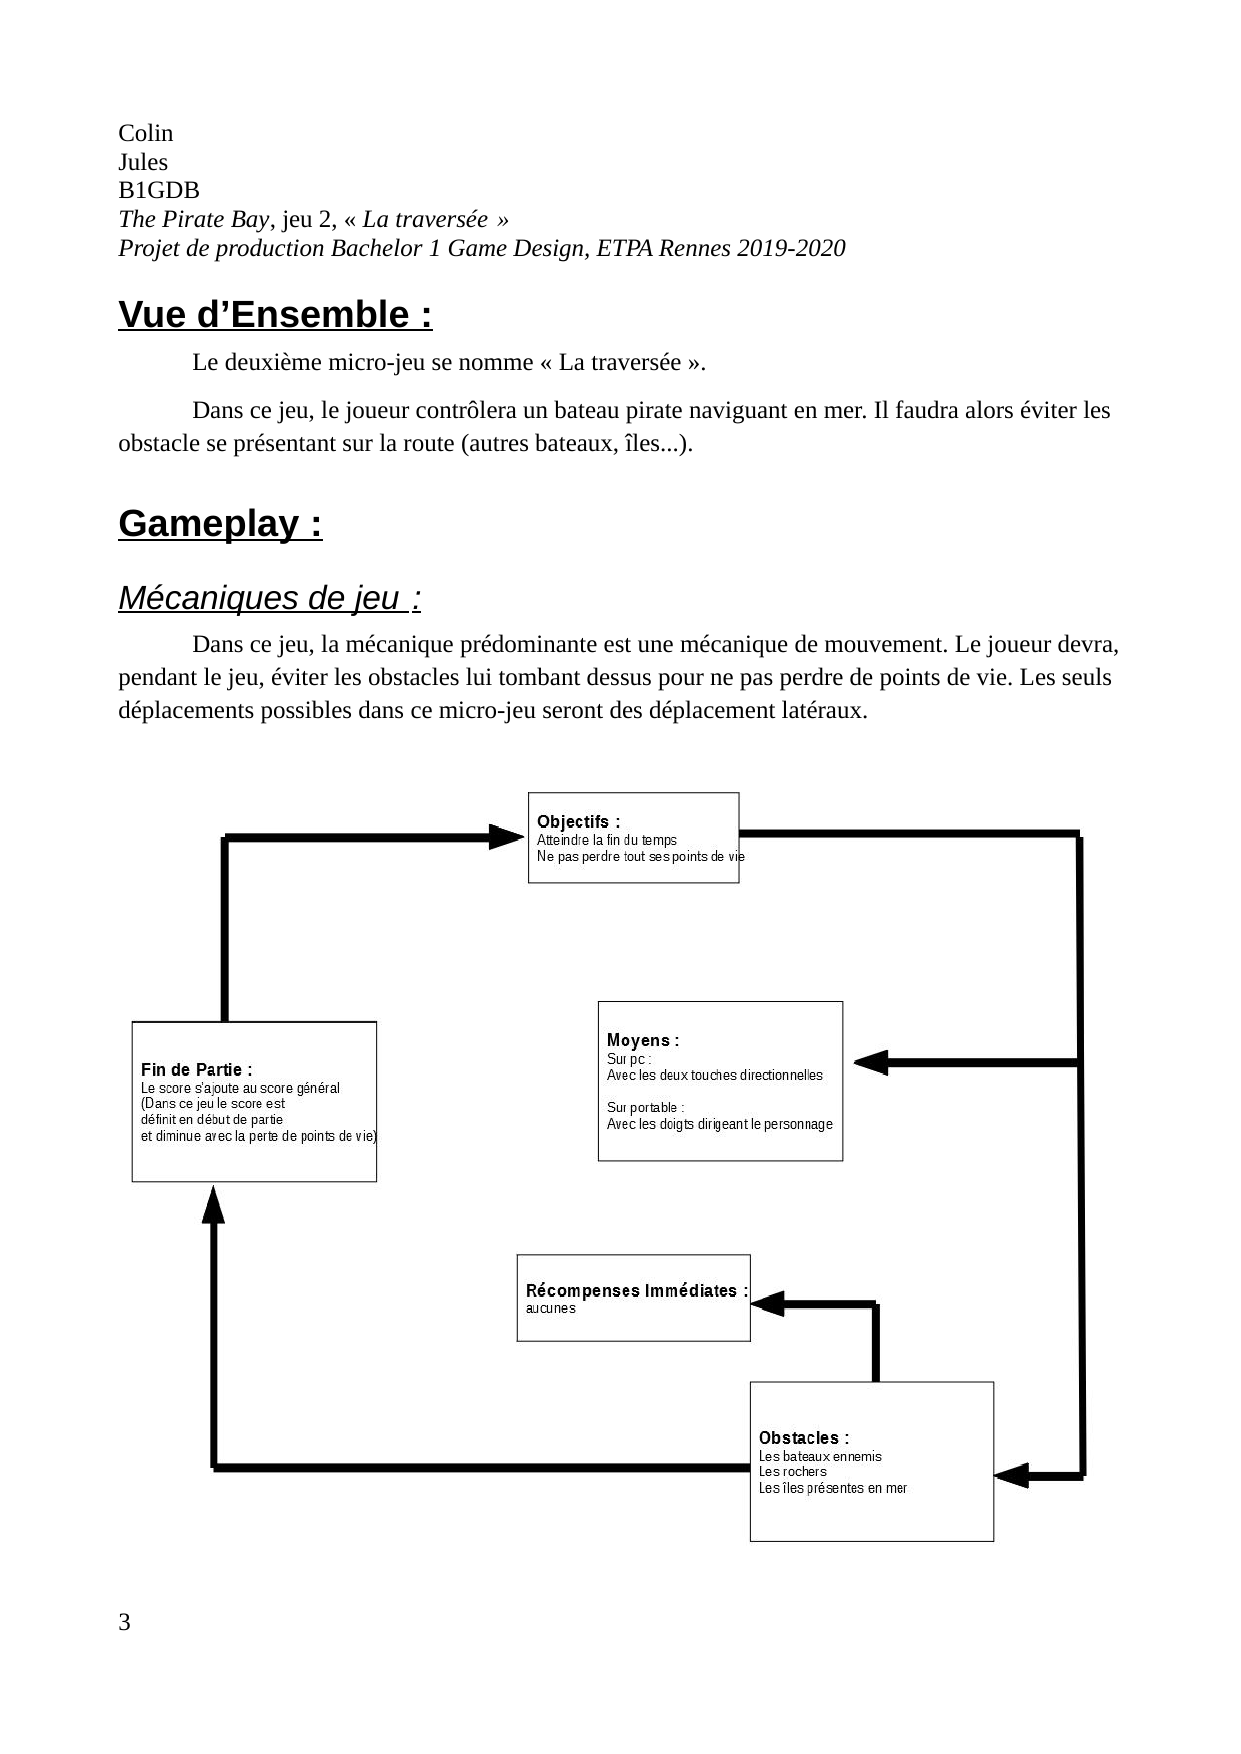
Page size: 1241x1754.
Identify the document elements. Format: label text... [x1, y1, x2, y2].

subtitle Gameplay : [118, 501, 1122, 544]
subtitle Vue d’Ensemble : [118, 291, 1122, 335]
text Dans ce jeu, la mécanique prédominante est une mécanique de mouvement. Le joueur devra, pendant le jeu, éviter les obstacles lui tombant dessus pour ne pas perdre de points de vie. Les seuls déplacements possibles dans ce micro-jeu seront des déplacement latéraux. [118, 629, 1122, 724]
subtitle Mécaniques de jeu : [118, 578, 1122, 616]
picture [76, 724, 1175, 1583]
text Dans ce jeu, le joueur contrôlera un bateau pirate naviguant en mer. Il faudra alors éviter les obstacle se présentant sur la route (autres bateaux, îles...). [118, 395, 1122, 457]
text Le deuxième micro-jeu se nomme « La traversée ». [118, 347, 1122, 376]
